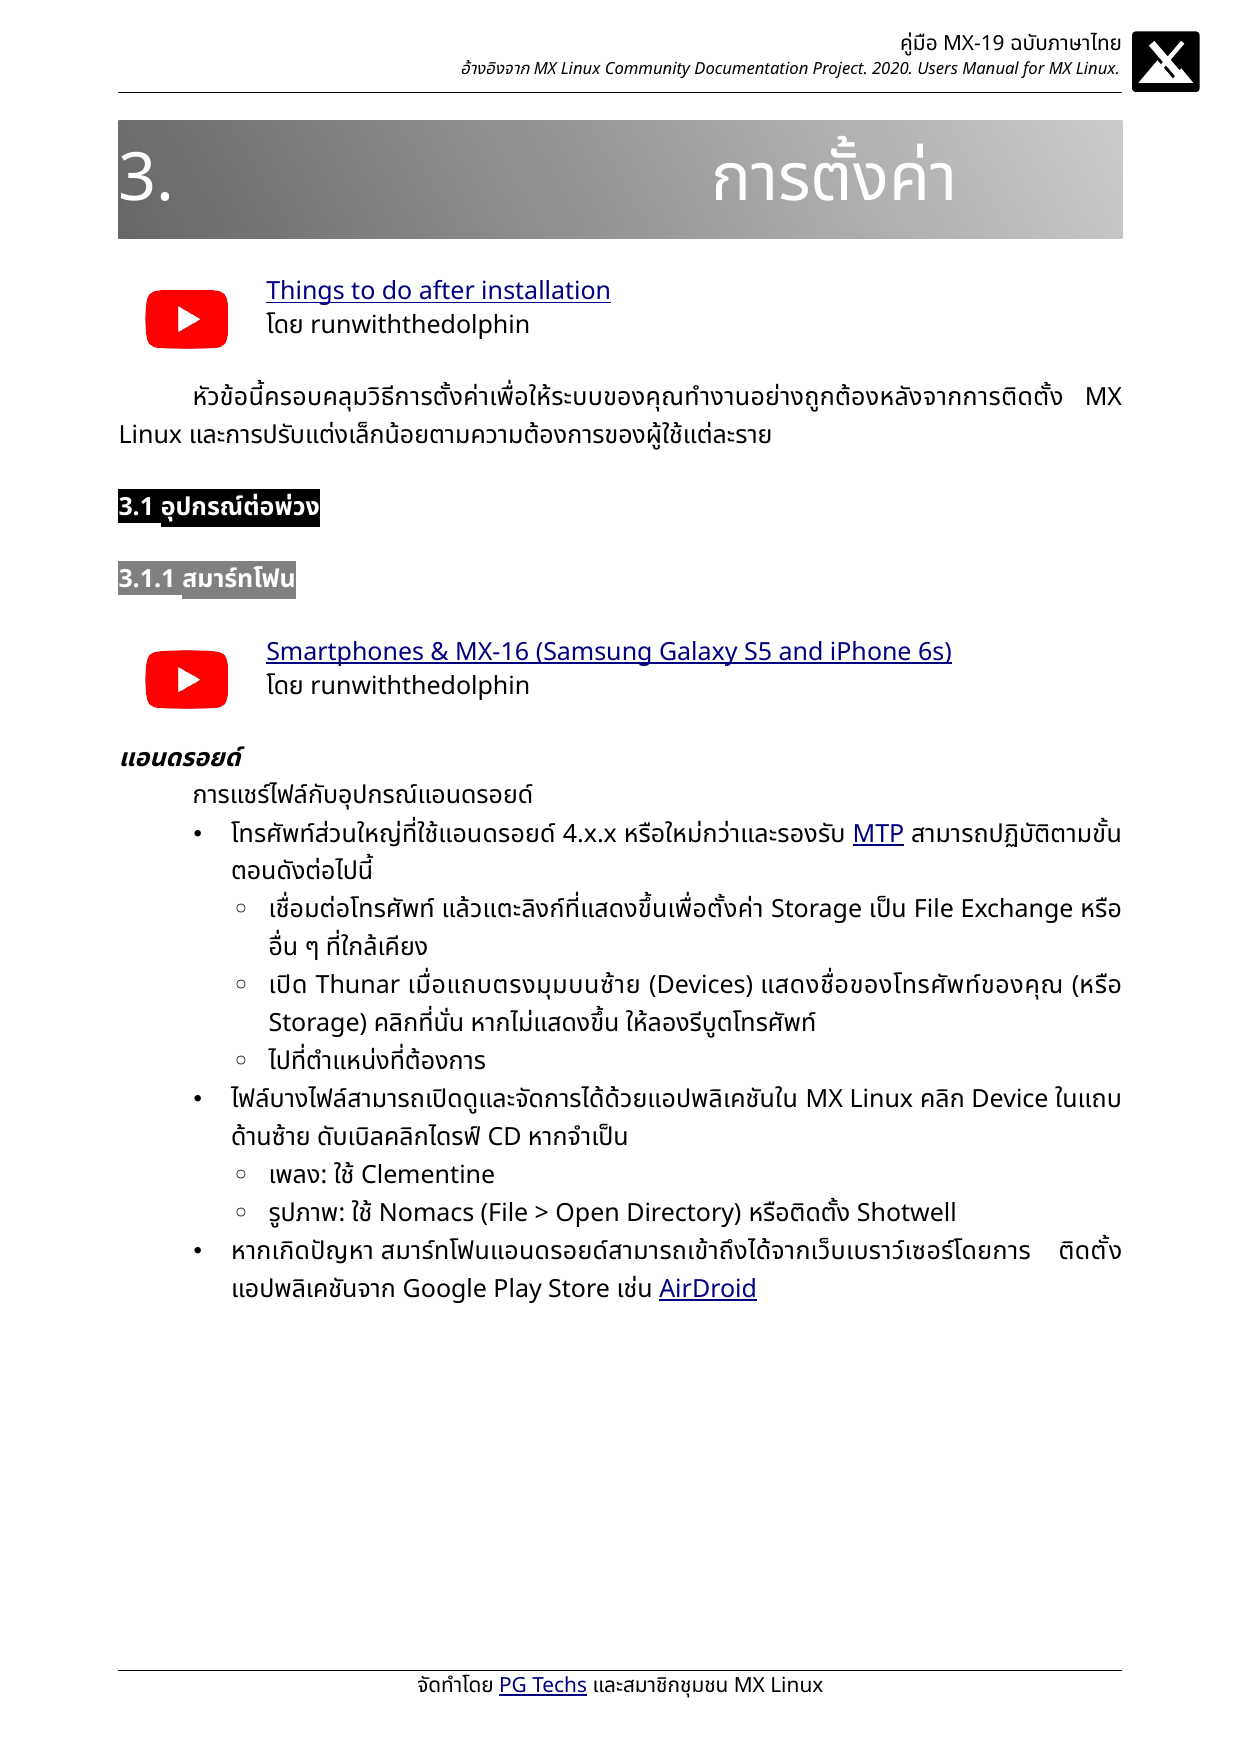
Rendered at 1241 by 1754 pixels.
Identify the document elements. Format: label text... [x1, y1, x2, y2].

list ไปที่ตำแหน่งที่ต้องการ [231, 1043, 1122, 1081]
list โทรศัพท์ส่วนใหญ่ที่ใช้แอนดรอยด์ 4.x.x หรือใหม่กว่าและรองรับ MTP สามารถปฏิบัติตามขั้นตอนดังต่อไปนี้ [193, 815, 1122, 891]
text โดย runwiththedolphin [229, 307, 1122, 345]
picture [145, 650, 229, 709]
list หากเกิดปัญหา สมาร์ทโฟนแอนดรอยด์สามารถเข้าถึงได้จากเว็บเบราว์เซอร์โดยการ ติดตั้งแอปพลิเคชันจาก Google Play Store เช่น AirDroid [193, 1233, 1122, 1309]
text โดย runwiththedolphin [229, 667, 1122, 705]
text 3.1.1 สมาร์ทโฟน [118, 561, 1122, 599]
text Smartphones & MX-16 (Samsung Galaxy S5 and iPhone 6s) [118, 633, 1122, 667]
list เพลง: ใช้ Clementine [231, 1157, 1122, 1195]
text 3.1 อุปกรณ์ต่อพ่วง [118, 489, 1122, 527]
list เปิด Thunar เมื่อแถบตรงมุมบนซ้าย (Devices) แสดงชื่อของโทรศัพท์ของคุณ (หรือ Storage) คลิกที่นั่น หากไม่แสดงขึ้น ให้ลองรีบูตโทรศัพท์ [231, 967, 1122, 1043]
text หัวข้อนี้ครอบคลุมวิธีการตั้งค่าเพื่อให้ระบบของคุณทำงานอย่างถูกต้องหลังจากการติดตั้ง MX Linux และการปรับแต่งเล็กน้อยตามความต้องการของผู้ใช้แต่ละราย [118, 379, 1122, 455]
text [118, 667, 145, 705]
text [118, 307, 145, 345]
list ไฟล์บางไฟล์สามารถเปิดดูและจัดการได้ด้วยแอปพลิเคชันใน MX Linux คลิก Device ในแถบด้านซ้าย ดับเบิลคลิกไดรฟ์ CD หากจำเป็น [193, 1081, 1122, 1157]
text การแชร์ไฟล์กับอุปกรณ์แอนดรอยด์ [118, 777, 1122, 815]
list รูปภาพ: ใช้ Nomacs (File > Open Directory) หรือติดตั้ง Shotwell [231, 1195, 1122, 1233]
picture [145, 290, 229, 349]
text แอนดรอยด์ [118, 739, 1122, 777]
list เชื่อมต่อโทรศัพท์ แล้วแตะลิงก์ที่แสดงขึ้นเพื่อตั้งค่า Storage เป็น File Exchange หรืออื่น ๆ ที่ใกล้เคียง [231, 891, 1122, 967]
text Things to do after installation [118, 273, 1122, 307]
